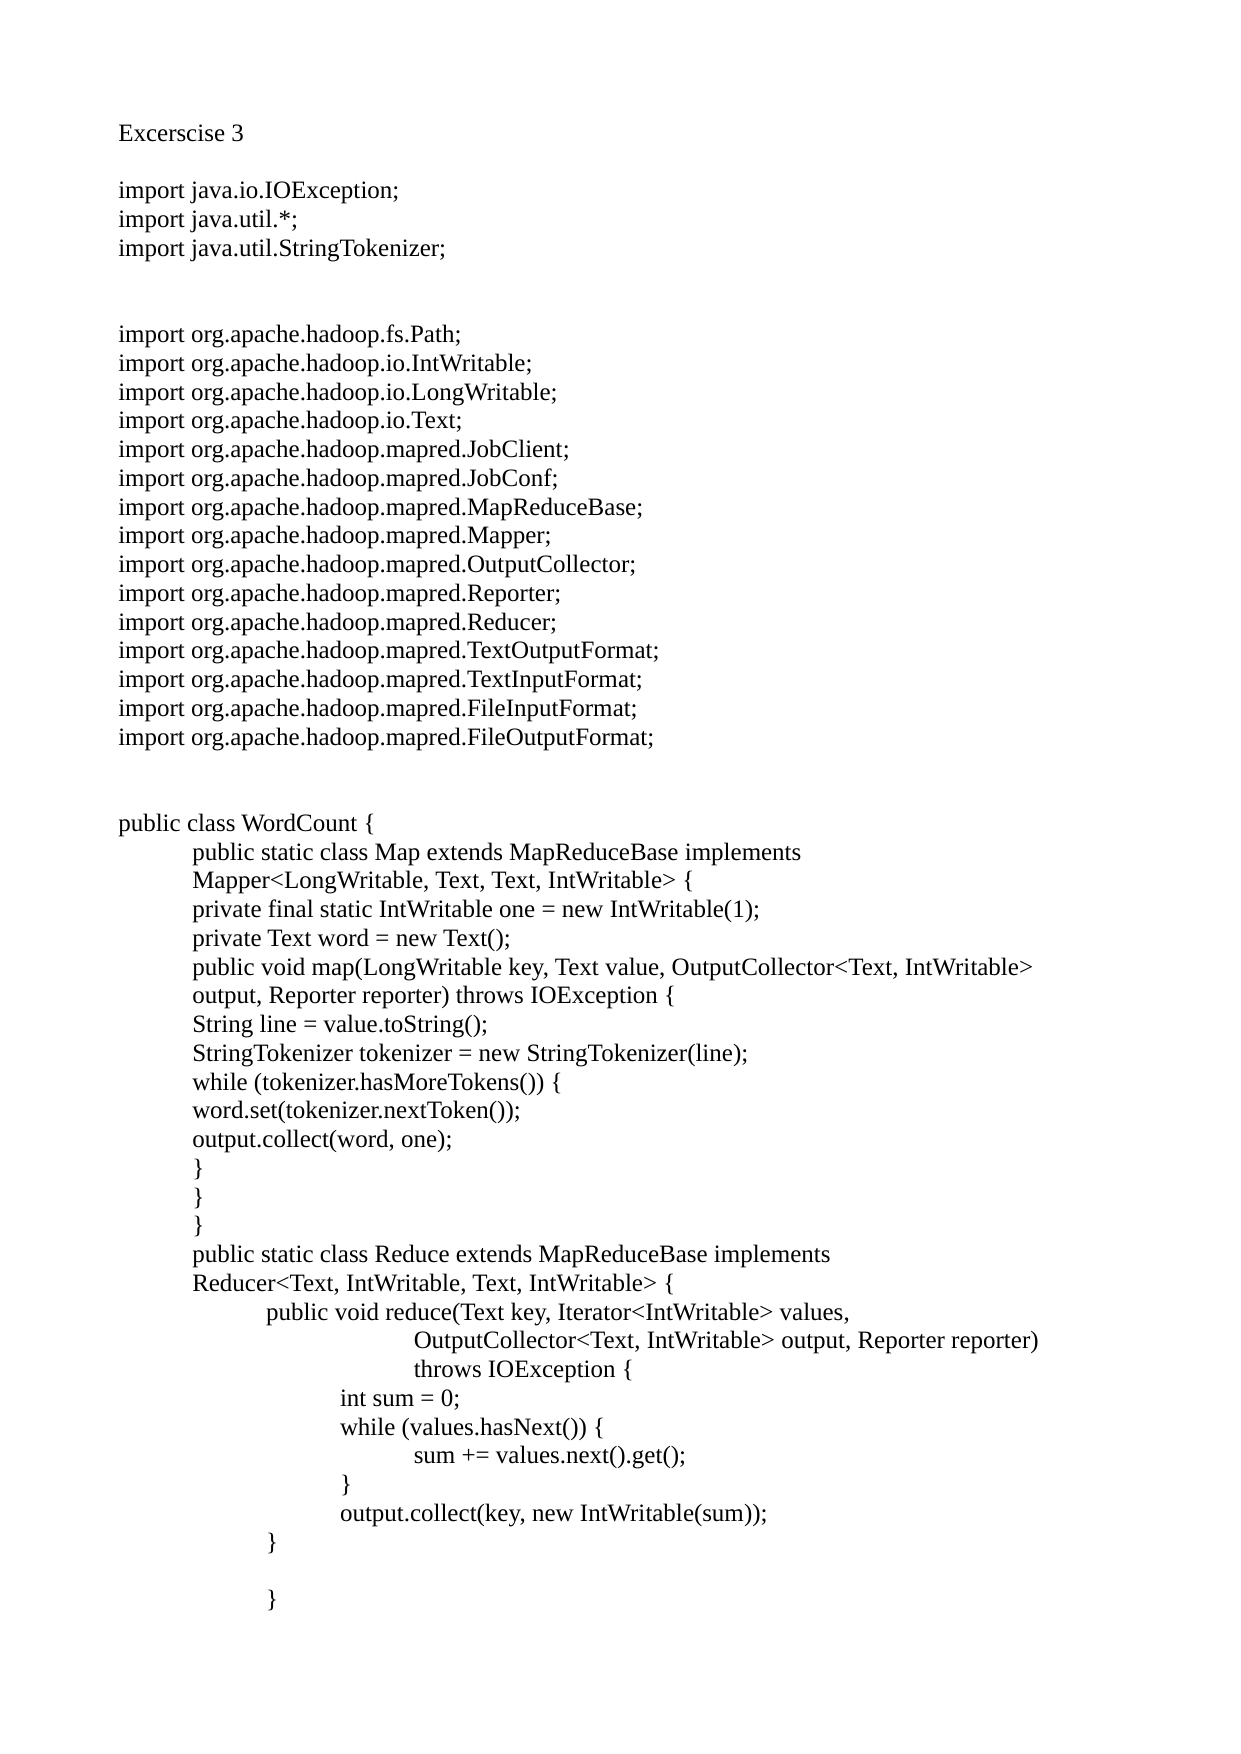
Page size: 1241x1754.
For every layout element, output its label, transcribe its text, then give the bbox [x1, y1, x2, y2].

text public static class Map extends MapReduceBase implements [118, 837, 1122, 866]
text public void reduce(Text key, Iterator<IntWritable> values, [118, 1297, 1122, 1326]
text import org.apache.hadoop.mapred.JobClient; [118, 434, 1122, 463]
text } [118, 1527, 1122, 1556]
text } [118, 1584, 1122, 1613]
text OutputCollector<Text, IntWritable> output, Reporter reporter) [118, 1326, 1122, 1354]
text output, Reporter reporter) throws IOException { [118, 981, 1122, 1009]
text throws IOException { [118, 1354, 1122, 1383]
text import org.apache.hadoop.mapred.TextOutputFormat; [118, 636, 1122, 664]
text sum += values.next().get(); [118, 1441, 1122, 1469]
text import org.apache.hadoop.io.Text; [118, 406, 1122, 434]
text } [118, 1182, 1122, 1211]
text } [118, 1153, 1122, 1182]
text while (values.hasNext()) { [118, 1412, 1122, 1441]
text import org.apache.hadoop.mapred.JobConf; [118, 463, 1122, 492]
text private final static IntWritable one = new IntWritable(1); [118, 894, 1122, 923]
text } [118, 1469, 1122, 1498]
text private Text word = new Text(); [118, 923, 1122, 952]
text import org.apache.hadoop.mapred.FileInputFormat; [118, 693, 1122, 722]
text word.set(tokenizer.nextToken()); [118, 1096, 1122, 1124]
text import org.apache.hadoop.mapred.Reporter; [118, 578, 1122, 607]
text public class WordCount { [118, 808, 1122, 837]
text public void map(LongWritable key, Text value, OutputCollector<Text, IntWritable> [118, 952, 1122, 981]
text import org.apache.hadoop.mapred.MapReduceBase; [118, 492, 1122, 521]
text import org.apache.hadoop.mapred.Mapper; [118, 521, 1122, 549]
text public static class Reduce extends MapReduceBase implements [118, 1239, 1122, 1268]
text while (tokenizer.hasMoreTokens()) { [118, 1067, 1122, 1096]
text output.collect(key, new IntWritable(sum)); [118, 1498, 1122, 1527]
text StringTokenizer tokenizer = new StringTokenizer(line); [118, 1038, 1122, 1067]
text import org.apache.hadoop.mapred.Reducer; [118, 607, 1122, 636]
text } [118, 1211, 1122, 1239]
text import org.apache.hadoop.io.LongWritable; [118, 377, 1122, 406]
text String line = value.toString(); [118, 1009, 1122, 1038]
text Mapper<LongWritable, Text, Text, IntWritable> { [118, 866, 1122, 894]
text import java.io.IOException; [118, 176, 1122, 204]
text import org.apache.hadoop.mapred.OutputCollector; [118, 549, 1122, 578]
text import org.apache.hadoop.mapred.FileOutputFormat; [118, 722, 1122, 751]
text import org.apache.hadoop.io.IntWritable; [118, 348, 1122, 377]
text import java.util.*; [118, 204, 1122, 233]
text Excerscise 3 [118, 118, 1122, 147]
text import java.util.StringTokenizer; [118, 233, 1122, 262]
text import org.apache.hadoop.mapred.TextInputFormat; [118, 664, 1122, 693]
text import org.apache.hadoop.fs.Path; [118, 319, 1122, 348]
text int sum = 0; [118, 1383, 1122, 1412]
text Reducer<Text, IntWritable, Text, IntWritable> { [118, 1268, 1122, 1297]
text output.collect(word, one); [118, 1124, 1122, 1153]
